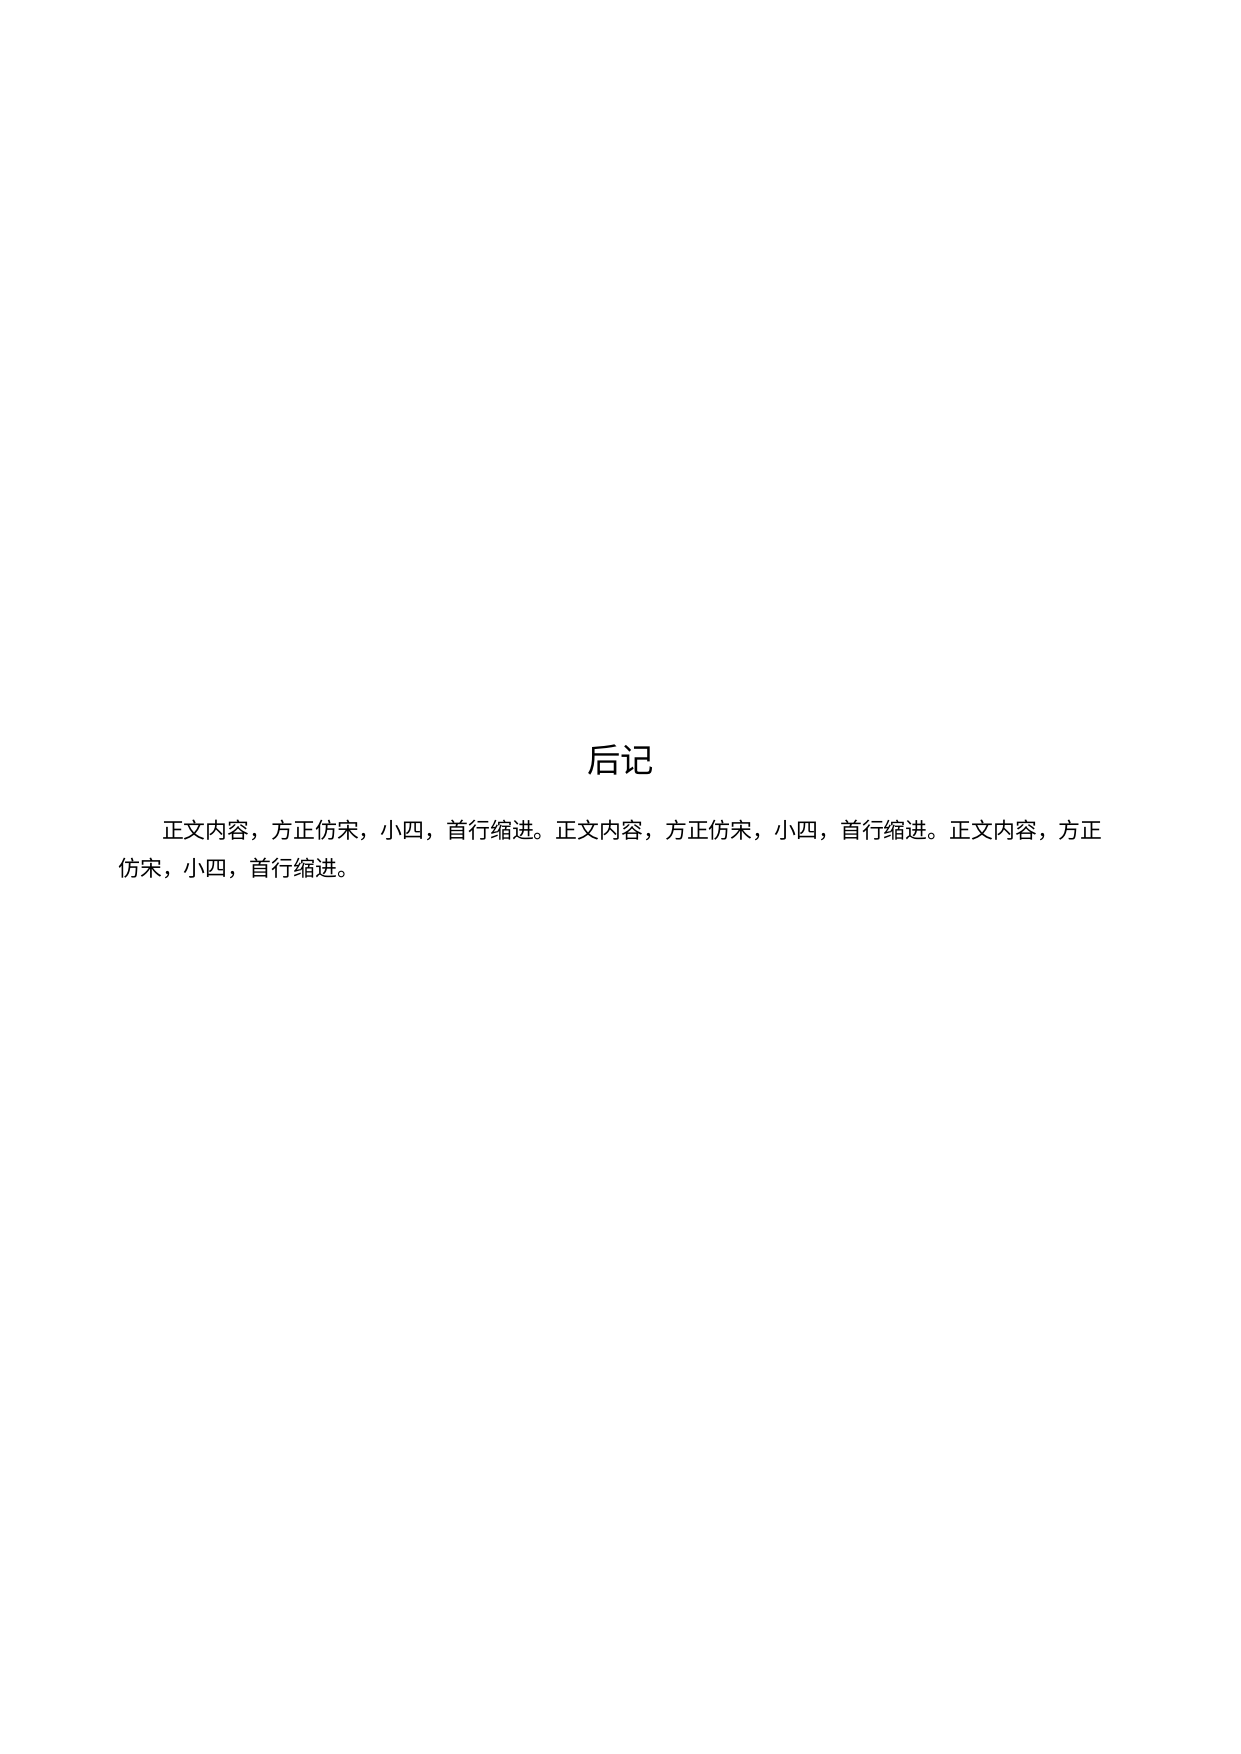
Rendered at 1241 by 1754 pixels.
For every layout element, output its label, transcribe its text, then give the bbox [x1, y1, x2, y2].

subtitle 后记 [118, 734, 1122, 782]
text 正文内容，方正仿宋，小四，首行缩进。正文内容，方正仿宋，小四，首行缩进。正文内容，方正仿宋，小四，首行缩进。 [118, 813, 1122, 882]
